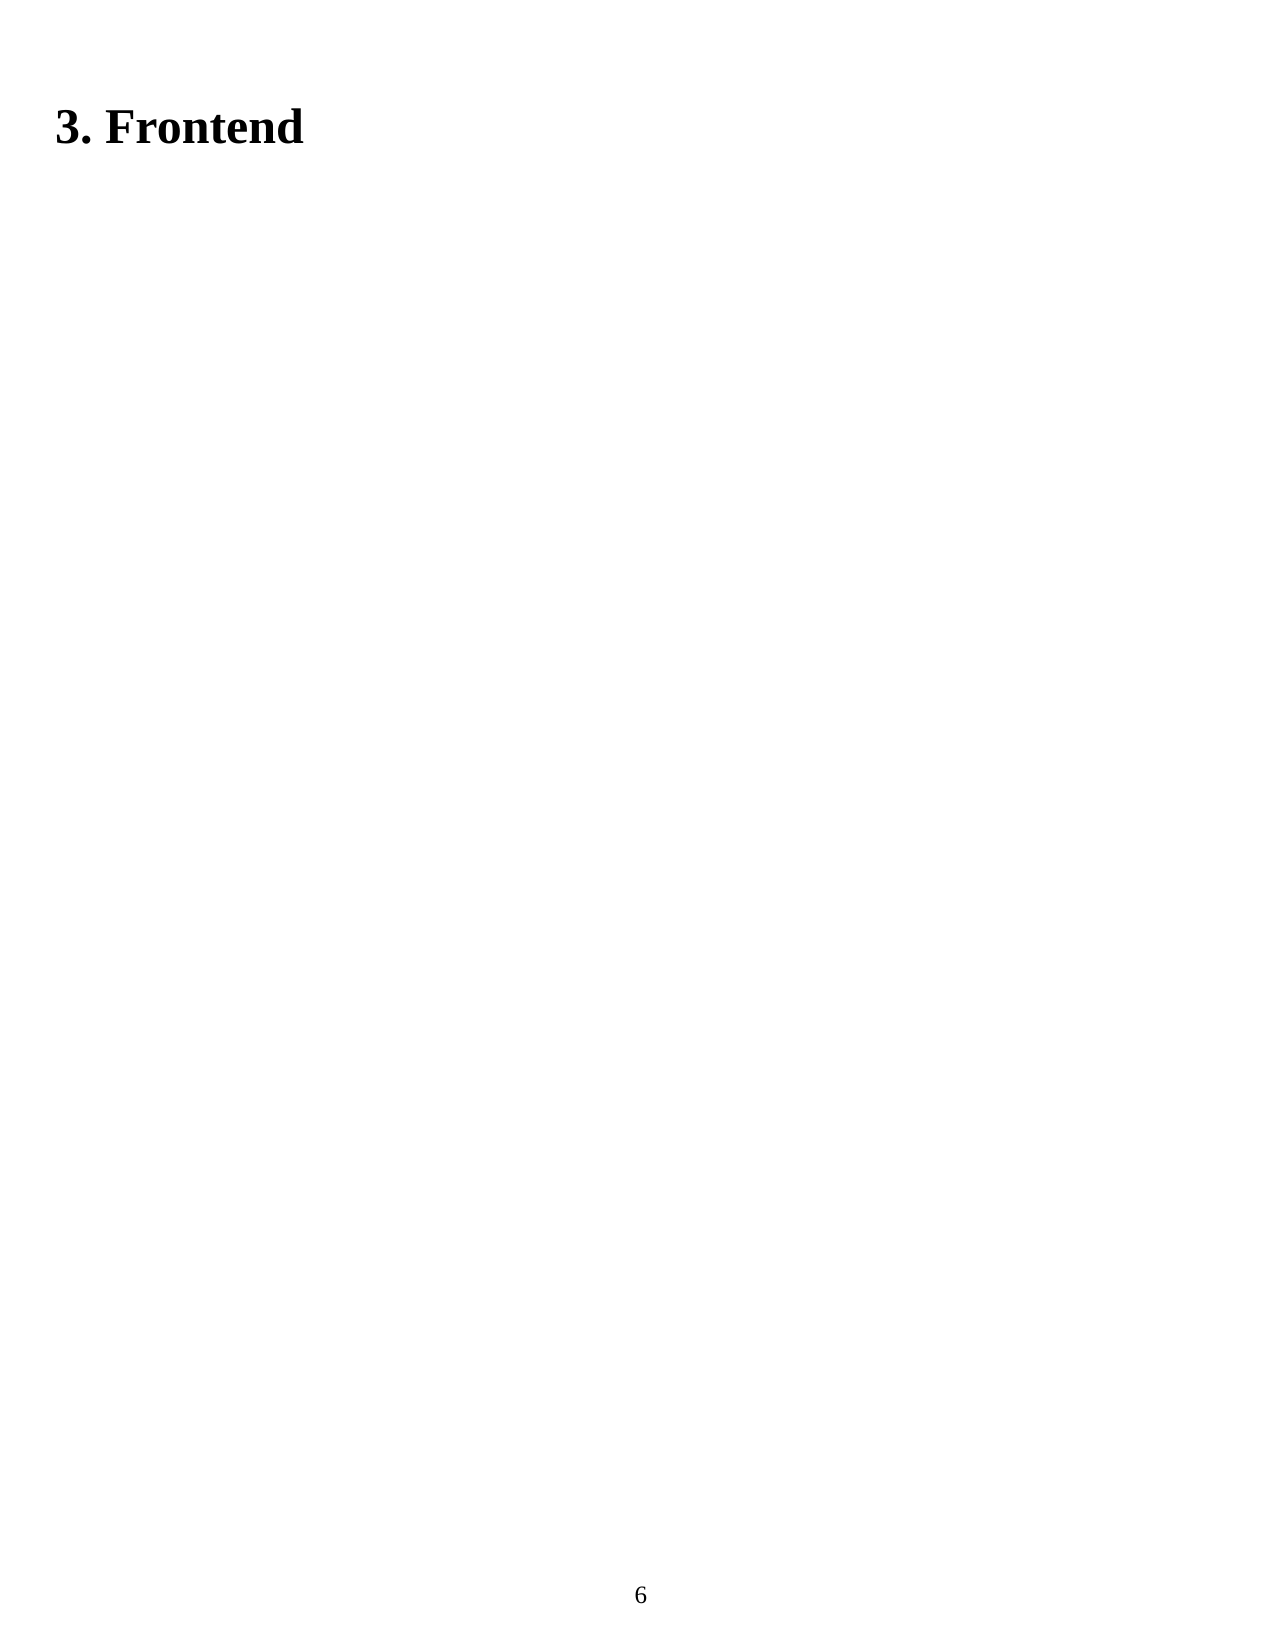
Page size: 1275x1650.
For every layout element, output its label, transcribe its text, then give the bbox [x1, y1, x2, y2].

subtitle 3. Frontend [55, 96, 1227, 154]
